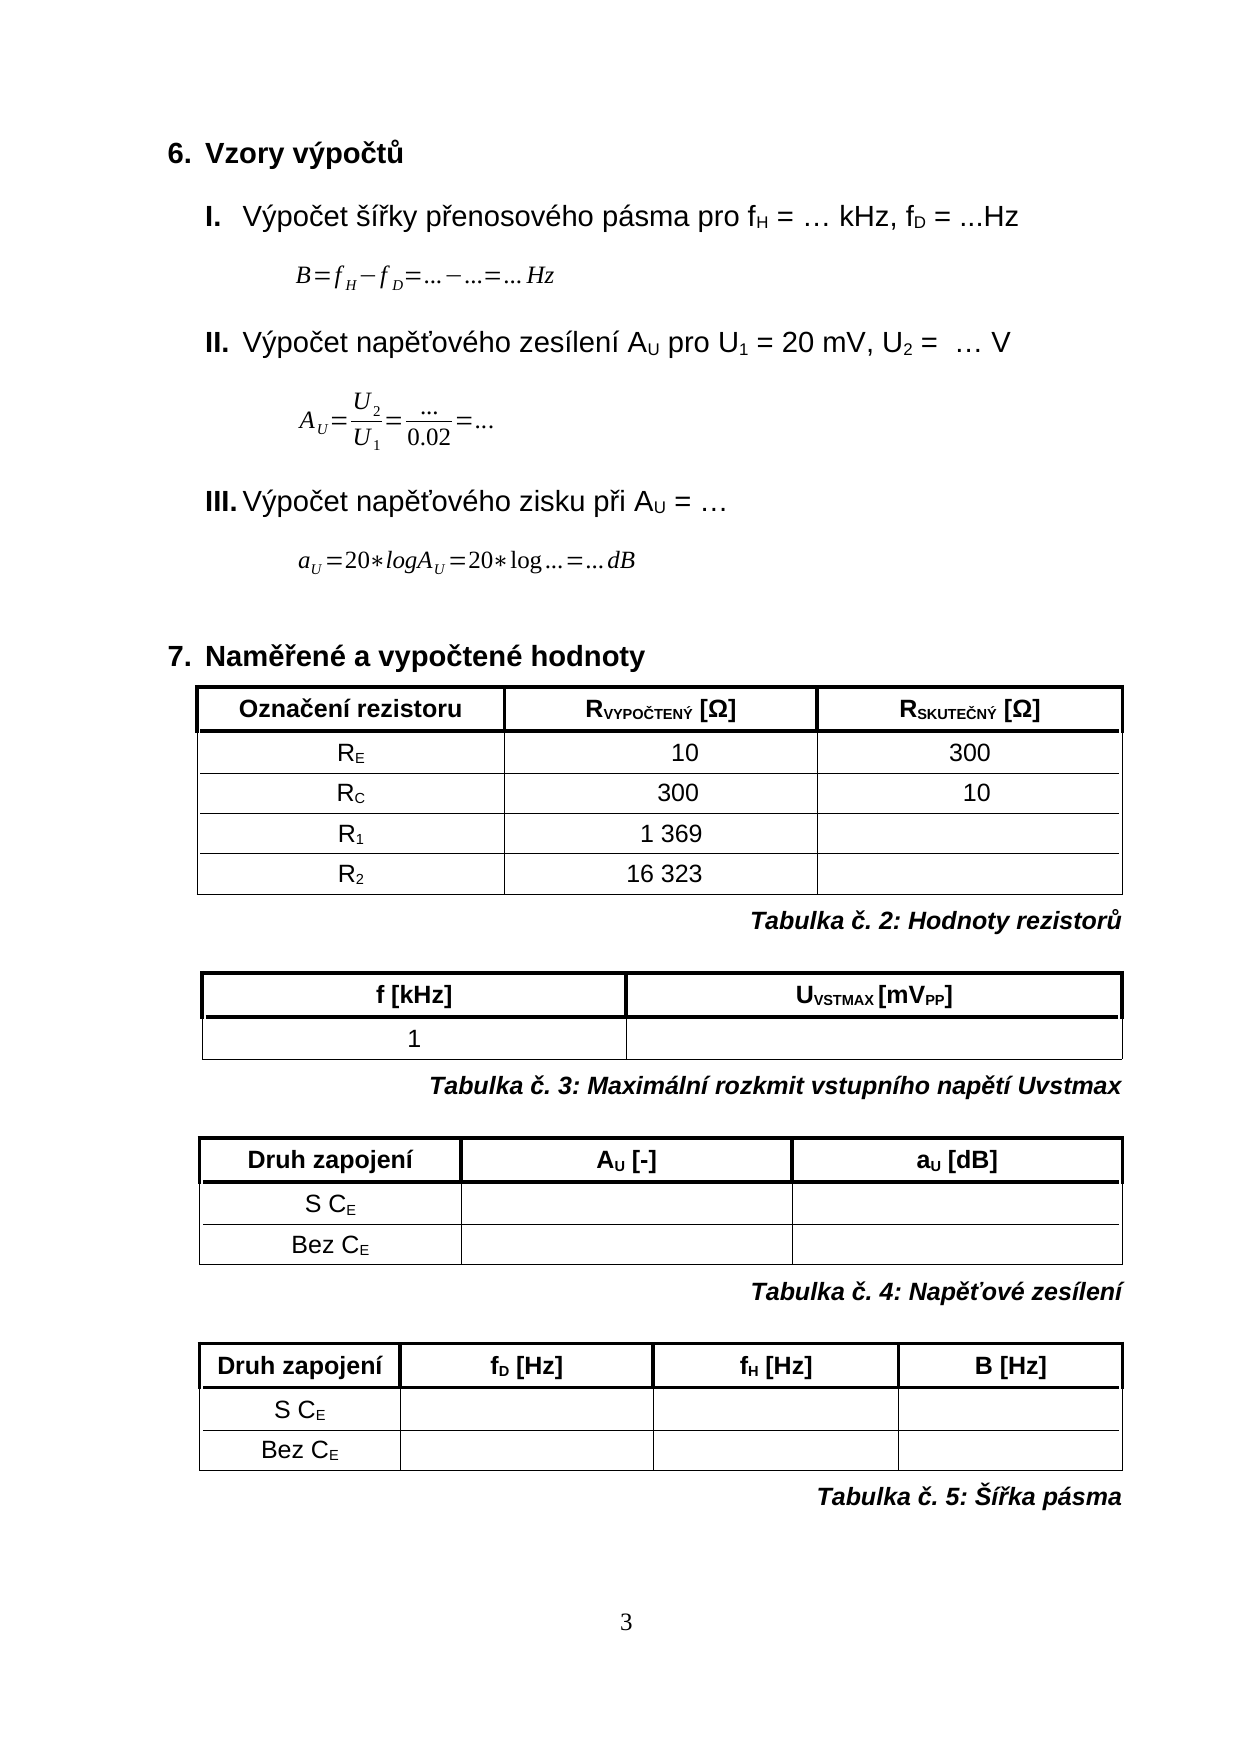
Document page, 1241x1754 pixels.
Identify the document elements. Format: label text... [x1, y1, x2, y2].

title Výpočet šířky přenosového pásma pro fH = … kHz, fD = ...Hz [205, 199, 1122, 232]
table_cell 1 369 [505, 814, 817, 853]
table_header RSKUTEČNÝ [Ω] [819, 689, 1121, 729]
table_header fD [Hz] [402, 1345, 651, 1386]
title Naměřené a vypočtené hodnoty [167, 639, 1122, 673]
table_cell RE [198, 729, 504, 773]
table_cell 300 [505, 774, 817, 813]
table_cell R2 [198, 853, 504, 893]
table_cell [793, 1180, 1122, 1224]
table_cell [401, 1389, 653, 1429]
table_cell 1 [203, 1015, 626, 1059]
table_cell R1 [198, 813, 504, 853]
table_cell [818, 813, 1122, 853]
table_header f [kHz] [204, 975, 624, 1015]
table_cell 300 [818, 729, 1122, 773]
table_header UVSTMAX [mVPP] [628, 975, 1120, 1015]
table_header Druh zapojení [201, 1345, 398, 1386]
table_cell 10 [505, 733, 817, 773]
table_cell S CE [200, 1180, 461, 1224]
table_cell Bez CE [200, 1430, 400, 1470]
table_header AU [-] [463, 1140, 790, 1180]
table_cell S CE [200, 1386, 400, 1429]
title Výpočet napěťového zesílení AU pro U1 = 20 mV, U2 = … V [205, 325, 1122, 358]
table_cell [462, 1184, 792, 1224]
table_cell [627, 1015, 1122, 1059]
text Tabulka č. 4: Napěťové zesílení [130, 1277, 1122, 1306]
title Výpočet napěťového zisku při AU = … [205, 484, 1122, 517]
table_cell [818, 853, 1122, 893]
list Tabulka č. 3: Maximální rozkmit vstupního napětí Uvstmax [167, 1071, 1122, 1100]
table_cell [654, 1431, 898, 1470]
table_cell [793, 1224, 1122, 1264]
title Vzory výpočtů [167, 136, 1122, 169]
table_cell RC [198, 773, 504, 813]
table_cell [899, 1430, 1122, 1470]
table_header Druh zapojení [201, 1140, 459, 1180]
table_cell [401, 1431, 653, 1470]
text Tabulka č. 5: Šířka pásma [130, 1482, 1122, 1511]
table_cell Bez CE [200, 1224, 461, 1264]
table_cell 10 [818, 773, 1122, 813]
table_header Označení rezistoru [199, 689, 503, 729]
table_header aU [dB] [794, 1140, 1121, 1180]
table_header B [Hz] [900, 1345, 1121, 1386]
table_header fH [Hz] [655, 1345, 897, 1386]
text Tabulka č. 2: Hodnoty rezistorů [130, 906, 1122, 935]
table_cell [899, 1386, 1122, 1429]
table_cell [654, 1389, 898, 1429]
table_cell [462, 1225, 792, 1264]
table_header RVYPOČTENÝ [Ω] [506, 689, 815, 729]
table_cell 16 323 [505, 854, 817, 893]
